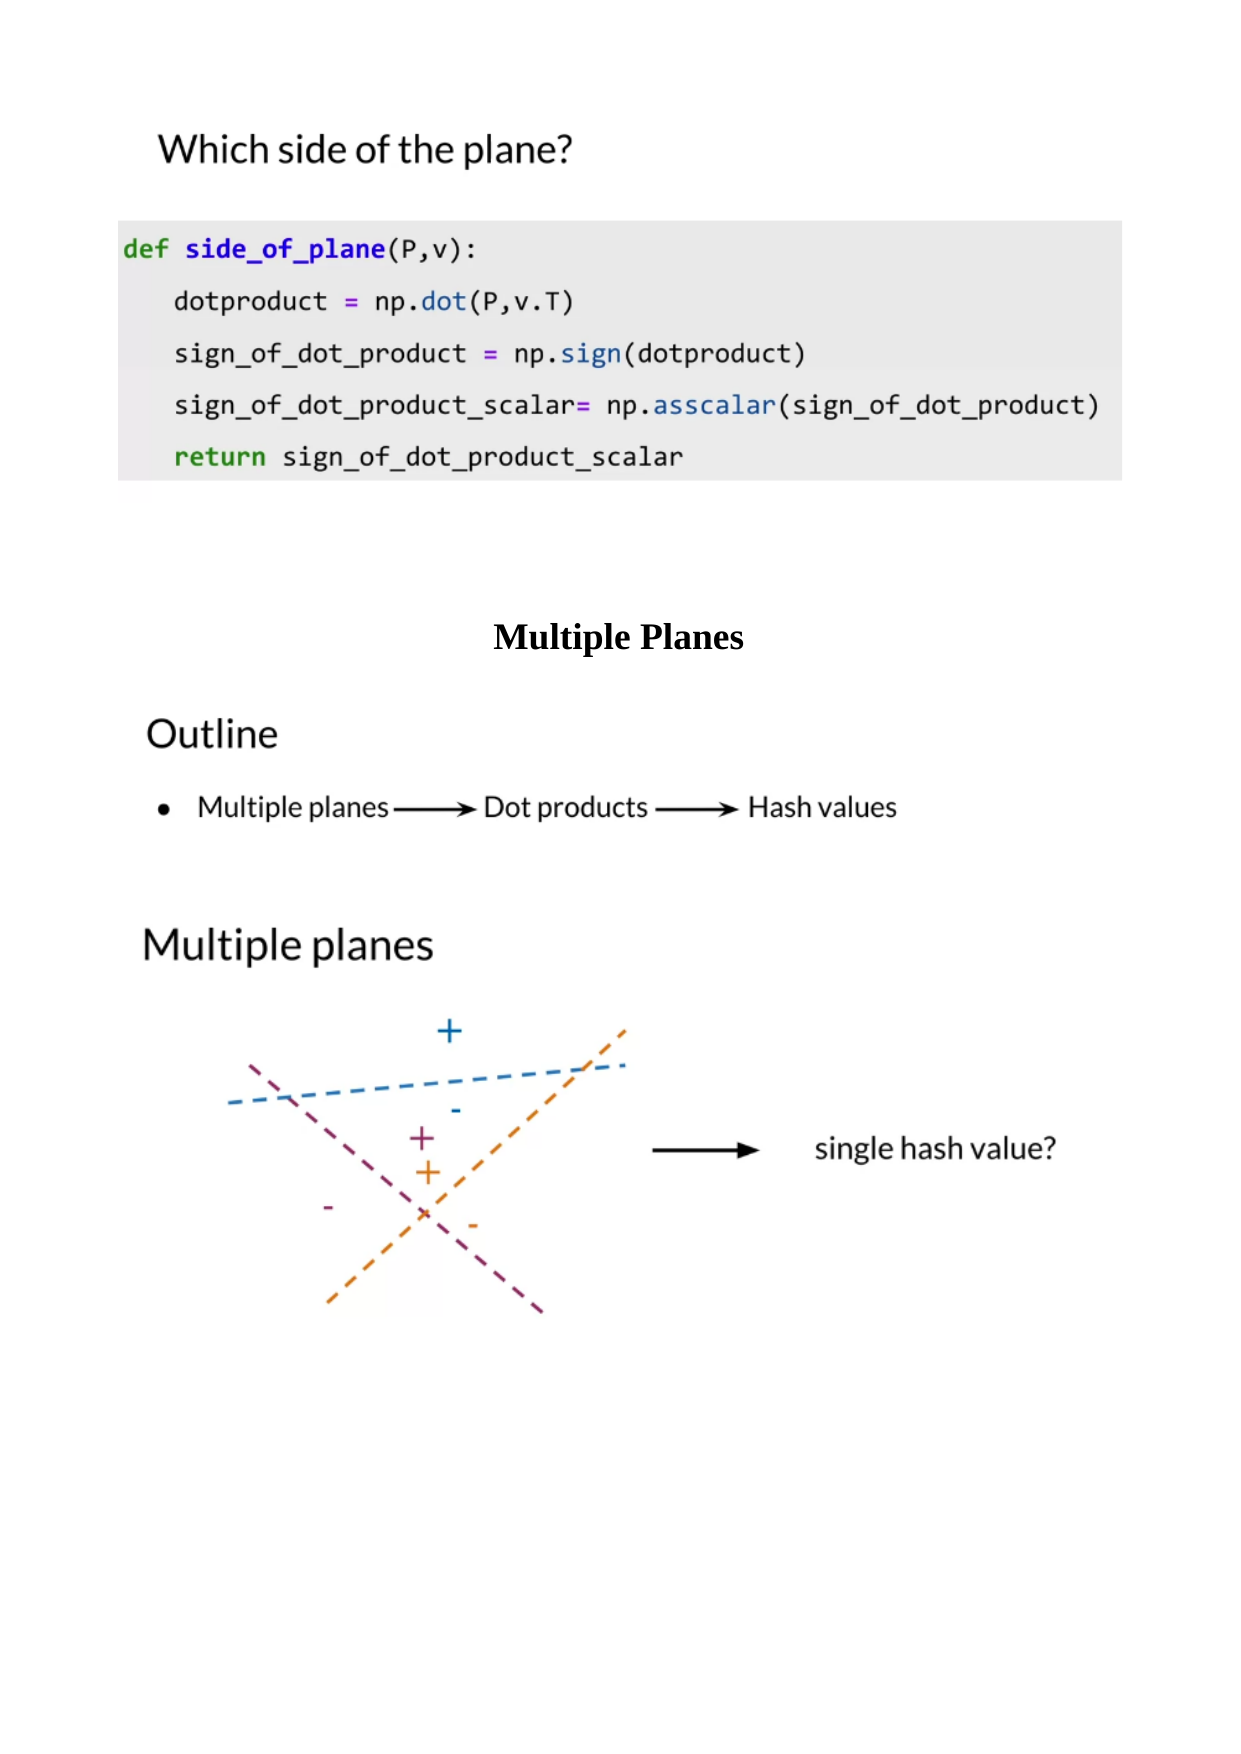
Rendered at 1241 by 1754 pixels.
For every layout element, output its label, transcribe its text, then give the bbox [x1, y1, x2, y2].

subtitle Multiple Planes [118, 614, 1122, 657]
picture [118, 118, 1123, 503]
picture [118, 911, 1123, 1347]
picture [118, 698, 1123, 854]
